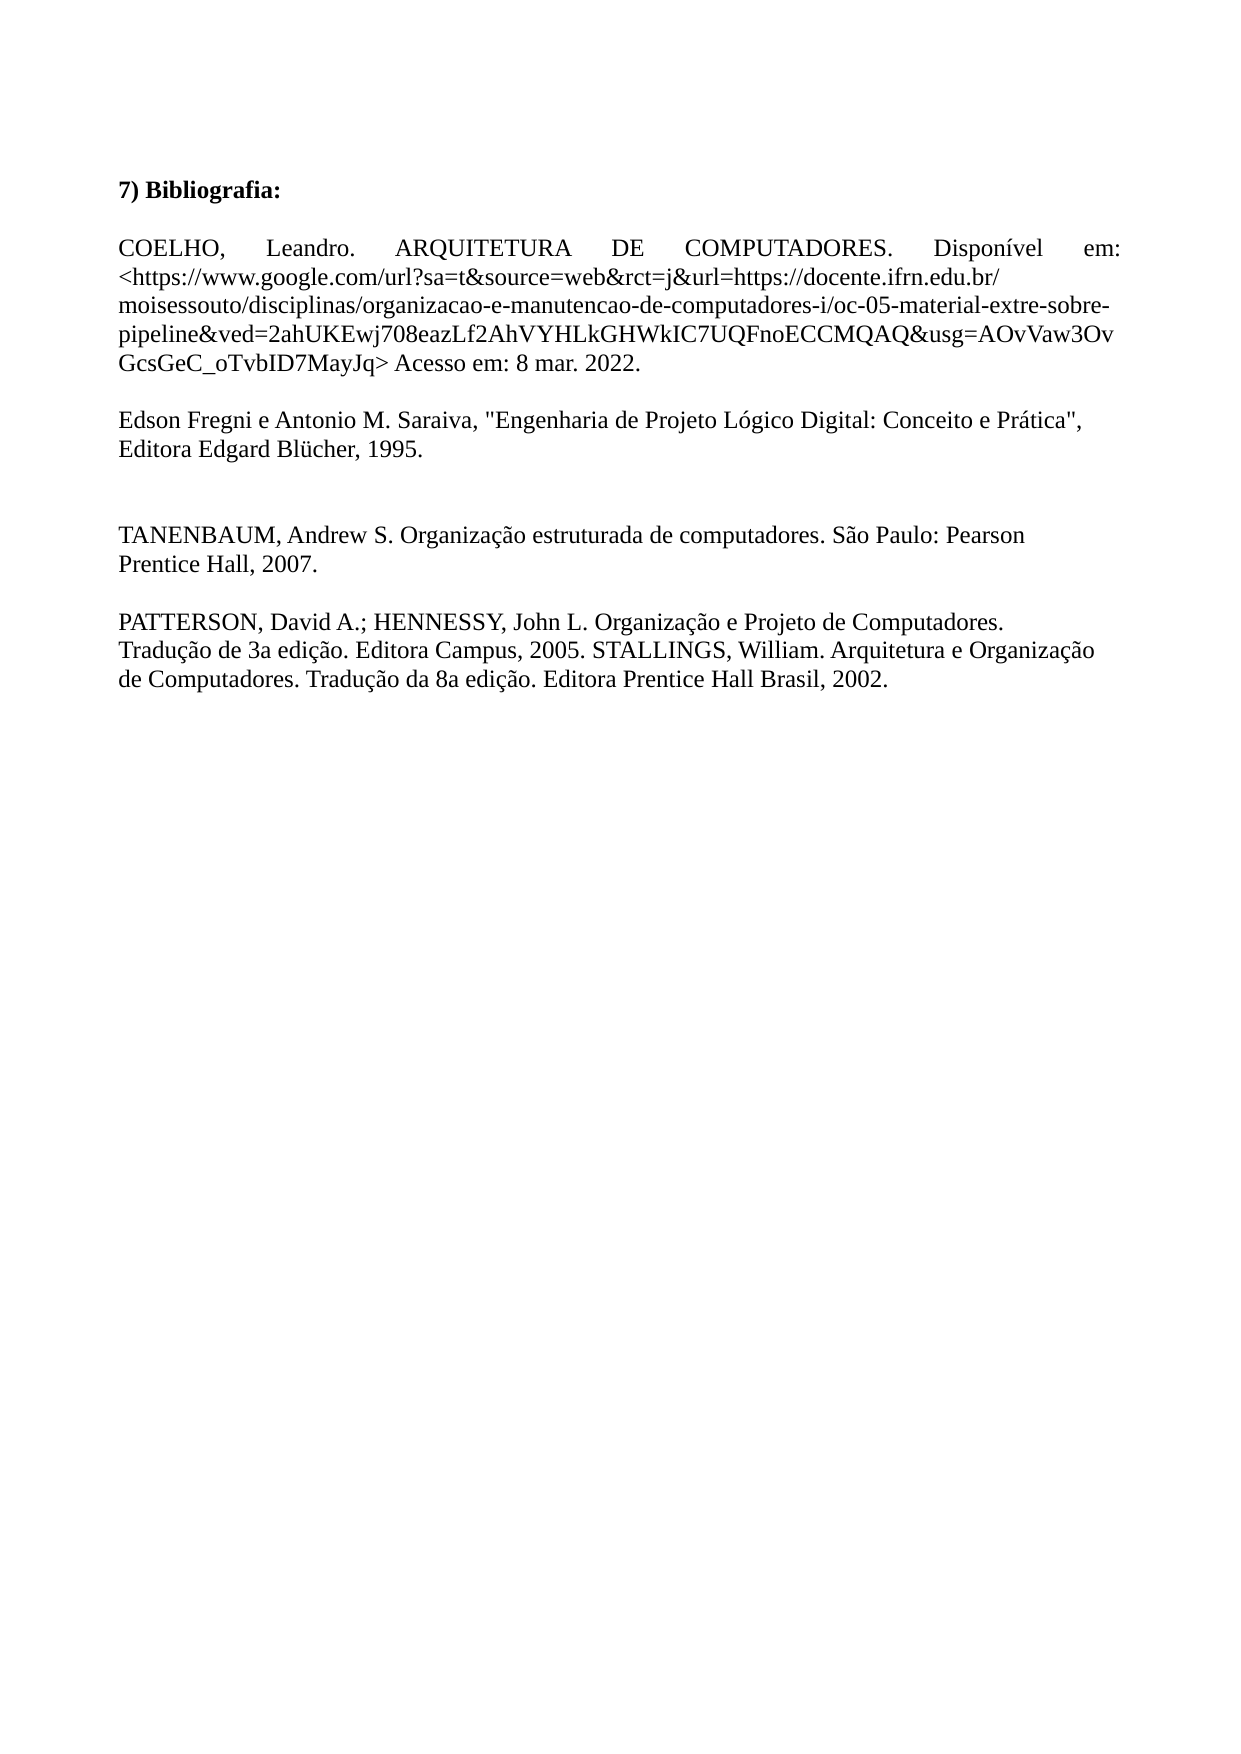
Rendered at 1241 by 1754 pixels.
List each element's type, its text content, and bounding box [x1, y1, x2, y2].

text Prentice Hall, 2007. [118, 549, 1122, 578]
text Editora Edgard Blücher, 1995. [118, 434, 1122, 463]
text COELHO, Leandro. ARQUITETURA DE COMPUTADORES. Disponível em: <https://www.google.com/url?sa=t&source=web&rct=j&url=https://docente.ifrn.edu.br/moisessouto/disciplinas/organizacao-e-manutencao-de-computadores-i/oc-05-material-extre-sobre-pipeline&ved=2ahUKEwj708eazLf2AhVYHLkGHWkIC7UQFnoECCMQAQ&usg=AOvVaw3OvGcsGeC_oTvbID7MayJq> Acesso em: 8 mar. 2022. [118, 233, 1122, 377]
text Edson Fregni e Antonio M. Saraiva, "Engenharia de Projeto Lógico Digital: Conceito e Prática", [118, 406, 1122, 434]
text TANENBAUM, Andrew S. Organização estruturada de computadores. São Paulo: Pearson [118, 521, 1122, 549]
text Tradução de 3a edição. Editora Campus, 2005. STALLINGS, William. Arquitetura e Organização [118, 636, 1122, 664]
text PATTERSON, David A.; HENNESSY, John L. Organização e Projeto de Computadores. [118, 607, 1122, 636]
text de Computadores. Tradução da 8a edição. Editora Prentice Hall Brasil, 2002. [118, 664, 1122, 693]
text 7) Bibliografia: [118, 176, 1122, 204]
